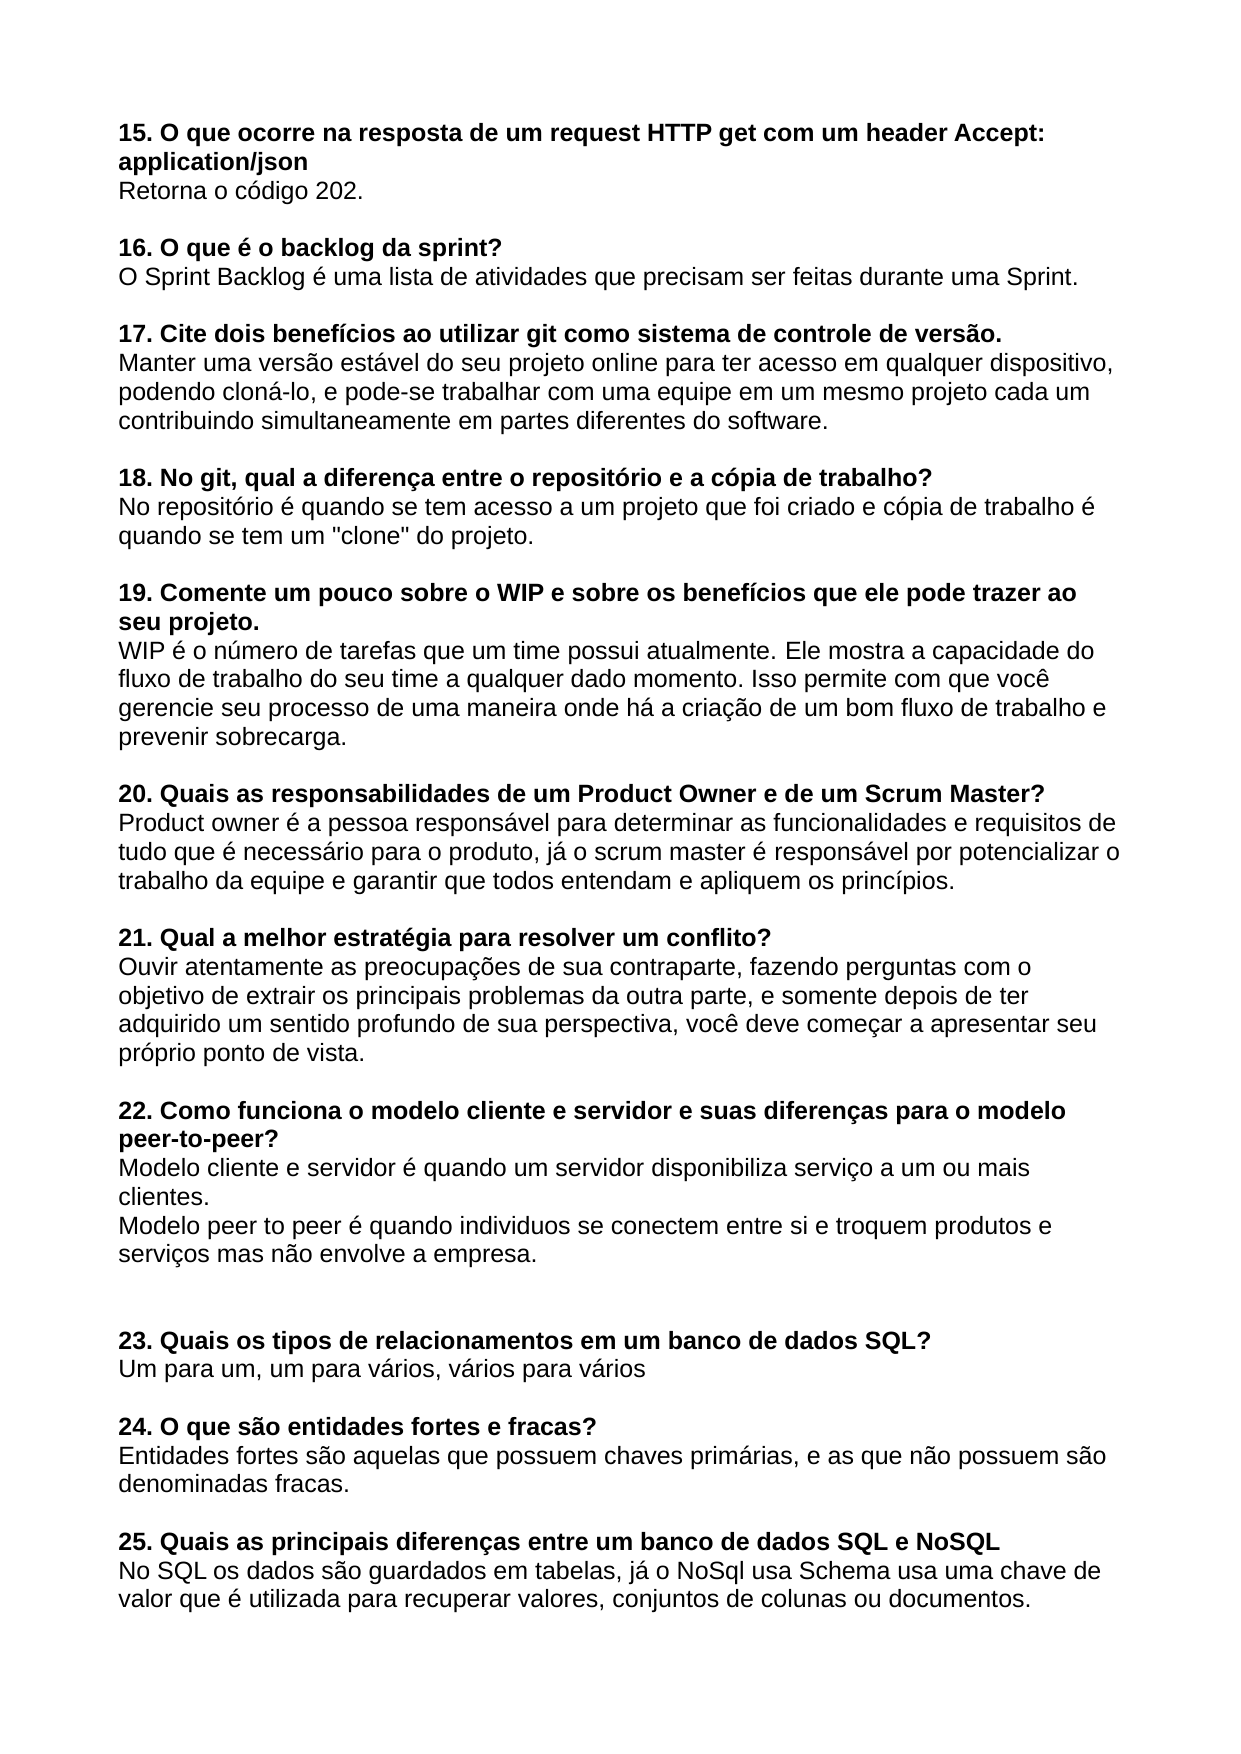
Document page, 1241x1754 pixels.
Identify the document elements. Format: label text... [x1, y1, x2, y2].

text WIP é o número de tarefas que um time possui atualmente. Ele mostra a capacidade do fluxo de trabalho do seu time a qualquer dado momento. Isso permite com que você gerencie seu processo de uma maneira onde há a criação de um bom fluxo de trabalho e prevenir sobrecarga. [118, 636, 1122, 751]
text Ouvir atentamente as preocupações de sua contraparte, fazendo perguntas com o objetivo de extrair os principais problemas da outra parte, e somente depois de ter adquirido um sentido profundo de sua perspectiva, você deve começar a apresentar seu próprio ponto de vista. [118, 952, 1122, 1067]
text Modelo peer to peer é quando individuos se conectem entre si e troquem produtos e serviços mas não envolve a empresa. [118, 1211, 1122, 1268]
text 18. No git, qual a diferença entre o repositório e a cópia de trabalho? [118, 463, 1122, 492]
text 23. Quais os tipos de relacionamentos em um banco de dados SQL? [118, 1326, 1122, 1354]
text No repositório é quando se tem acesso a um projeto que foi criado e cópia de trabalho é quando se tem um "clone" do projeto. [118, 492, 1122, 549]
text Entidades fortes são aquelas que possuem chaves primárias, e as que não possuem são denominadas fracas. [118, 1441, 1122, 1498]
text 15. O que ocorre na resposta de um request HTTP get com um header Accept: application/json [118, 118, 1122, 176]
text 25. Quais as principais diferenças entre um banco de dados SQL e NoSQL [118, 1527, 1122, 1556]
text Retorna o código 202. [118, 176, 1122, 204]
text O Sprint Backlog é uma lista de atividades que precisam ser feitas durante uma Sprint. [118, 262, 1122, 291]
text Manter uma versão estável do seu projeto online para ter acesso em qualquer dispositivo, podendo cloná-lo, e pode-se trabalhar com uma equipe em um mesmo projeto cada um contribuindo simultaneamente em partes diferentes do software. [118, 348, 1122, 434]
text 24. O que são entidades fortes e fracas? [118, 1412, 1122, 1441]
text 16. O que é o backlog da sprint? [118, 233, 1122, 262]
text 19. Comente um pouco sobre o WIP e sobre os benefícios que ele pode trazer ao seu projeto. [118, 578, 1122, 636]
text 20. Quais as responsabilidades de um Product Owner e de um Scrum Master? [118, 779, 1122, 808]
text Um para um, um para vários, vários para vários [118, 1354, 1122, 1383]
text 22. Como funciona o modelo cliente e servidor e suas diferenças para o modelo peer-to-peer? [118, 1096, 1122, 1153]
text 17. Cite dois benefícios ao utilizar git como sistema de controle de versão. [118, 319, 1122, 348]
text 21. Qual a melhor estratégia para resolver um conflito? [118, 923, 1122, 952]
text Modelo cliente e servidor é quando um servidor disponibiliza serviço a um ou mais clientes. [118, 1153, 1122, 1211]
text Product owner é a pessoa responsável para determinar as funcionalidades e requisitos de tudo que é necessário para o produto, já o scrum master é responsável por potencializar o trabalho da equipe e garantir que todos entendam e apliquem os princípios. [118, 808, 1122, 894]
text No SQL os dados são guardados em tabelas, já o NoSql usa Schema usa uma chave de valor que é utilizada para recuperar valores, conjuntos de colunas ou documentos. [118, 1556, 1122, 1613]
